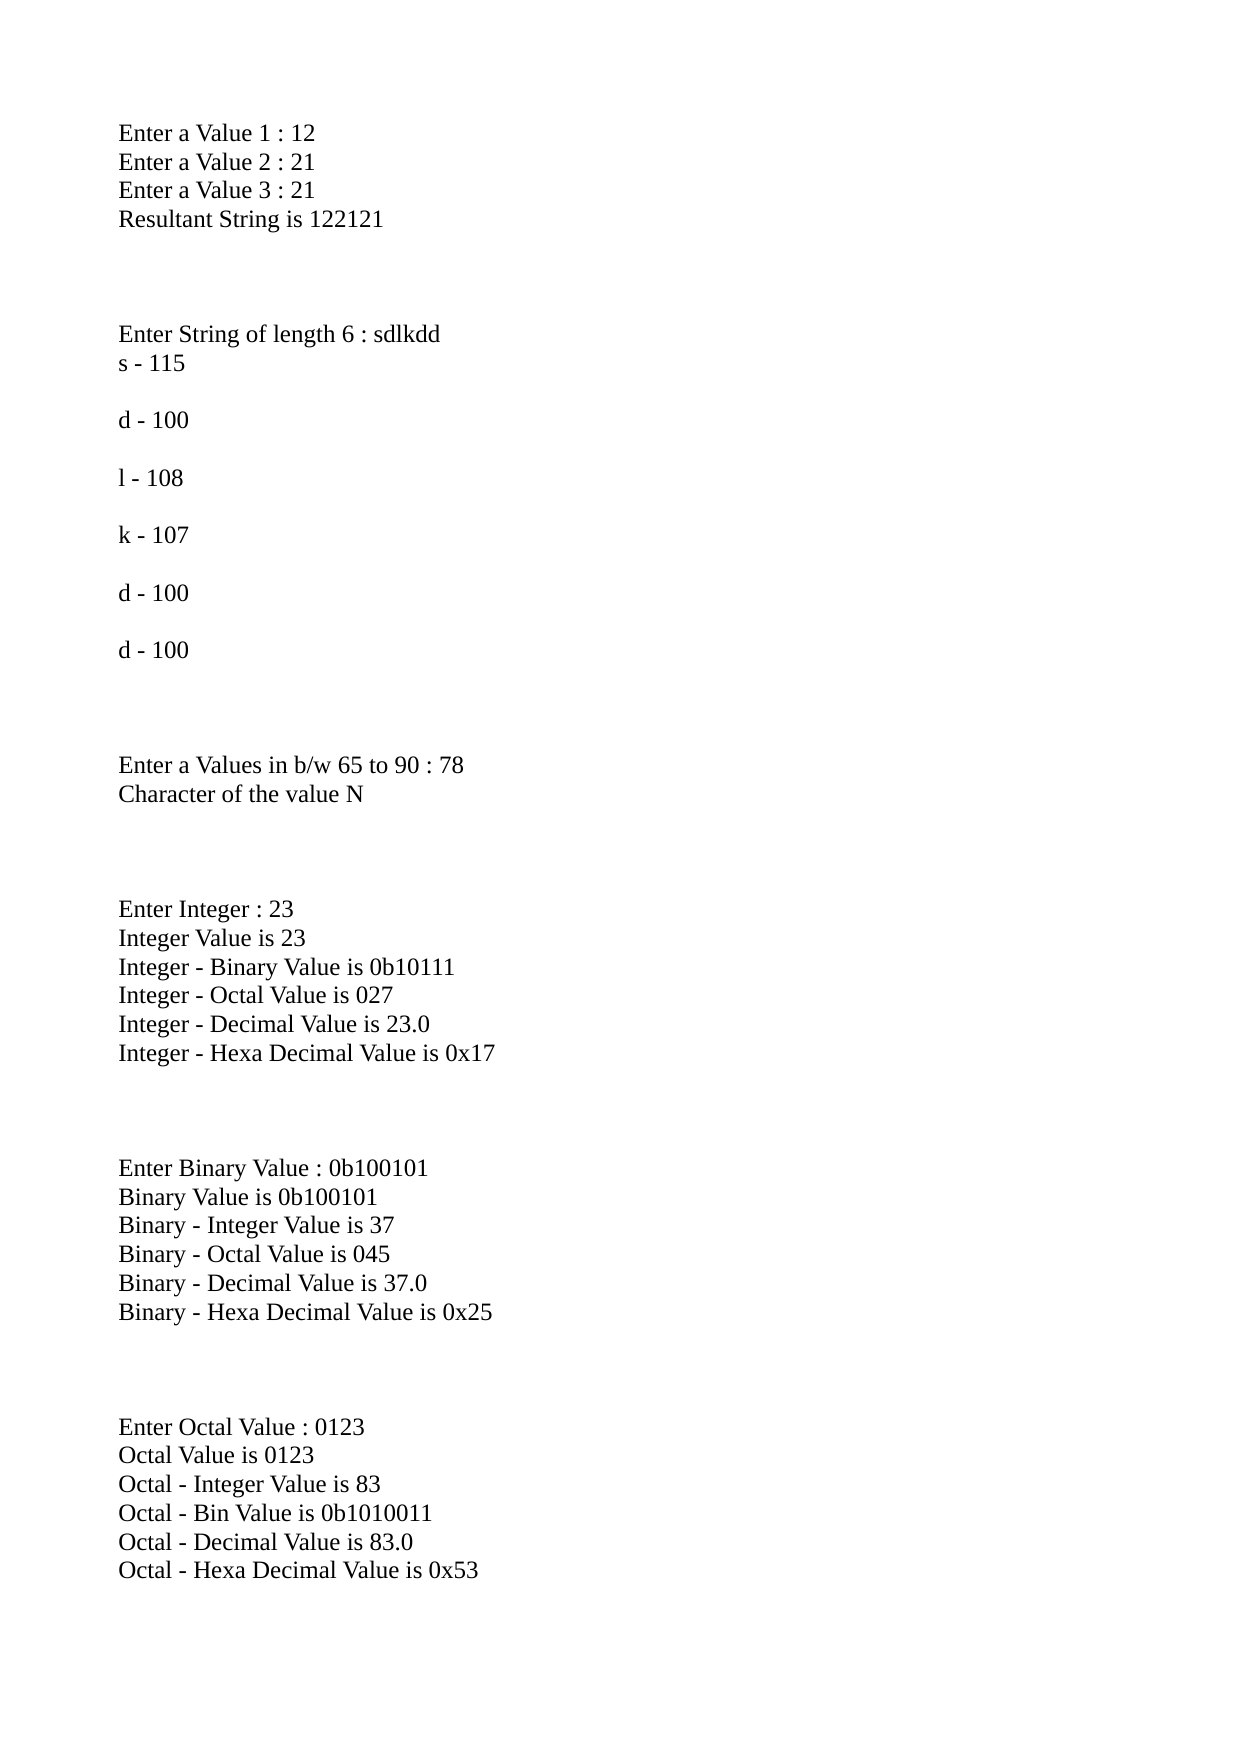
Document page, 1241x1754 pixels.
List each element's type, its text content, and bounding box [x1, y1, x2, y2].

text Binary Value is 0b100101 [118, 1182, 1122, 1211]
text Integer - Decimal Value is 23.0 [118, 1009, 1122, 1038]
text Binary - Hexa Decimal Value is 0x25 [118, 1297, 1122, 1326]
text Integer - Binary Value is 0b10111 [118, 952, 1122, 981]
text Binary - Decimal Value is 37.0 [118, 1268, 1122, 1297]
text d - 100 [118, 578, 1122, 607]
text Octal - Bin Value is 0b1010011 [118, 1498, 1122, 1527]
text Enter Binary Value : 0b100101 [118, 1153, 1122, 1182]
text Enter a Values in b/w 65 to 90 : 78 [118, 751, 1122, 779]
text d - 100 [118, 636, 1122, 664]
text l - 108 [118, 463, 1122, 492]
text Binary - Integer Value is 37 [118, 1211, 1122, 1239]
text Enter a Value 3 : 21 [118, 176, 1122, 204]
text Enter String of length 6 : sdlkdd [118, 319, 1122, 348]
text Character of the value N [118, 779, 1122, 808]
text Octal - Integer Value is 83 [118, 1469, 1122, 1498]
text Resultant String is 122121 [118, 204, 1122, 233]
text Octal - Decimal Value is 83.0 [118, 1527, 1122, 1556]
text Enter a Value 2 : 21 [118, 147, 1122, 176]
text Binary - Octal Value is 045 [118, 1239, 1122, 1268]
text Octal Value is 0123 [118, 1441, 1122, 1469]
text Integer - Octal Value is 027 [118, 981, 1122, 1009]
text Enter Integer : 23 [118, 894, 1122, 923]
text k - 107 [118, 521, 1122, 549]
text Enter a Value 1 : 12 [118, 118, 1122, 147]
text Integer Value is 23 [118, 923, 1122, 952]
text s - 115 [118, 348, 1122, 377]
text d - 100 [118, 406, 1122, 434]
text Integer - Hexa Decimal Value is 0x17 [118, 1038, 1122, 1067]
text Enter Octal Value : 0123 [118, 1412, 1122, 1441]
text Octal - Hexa Decimal Value is 0x53 [118, 1556, 1122, 1584]
